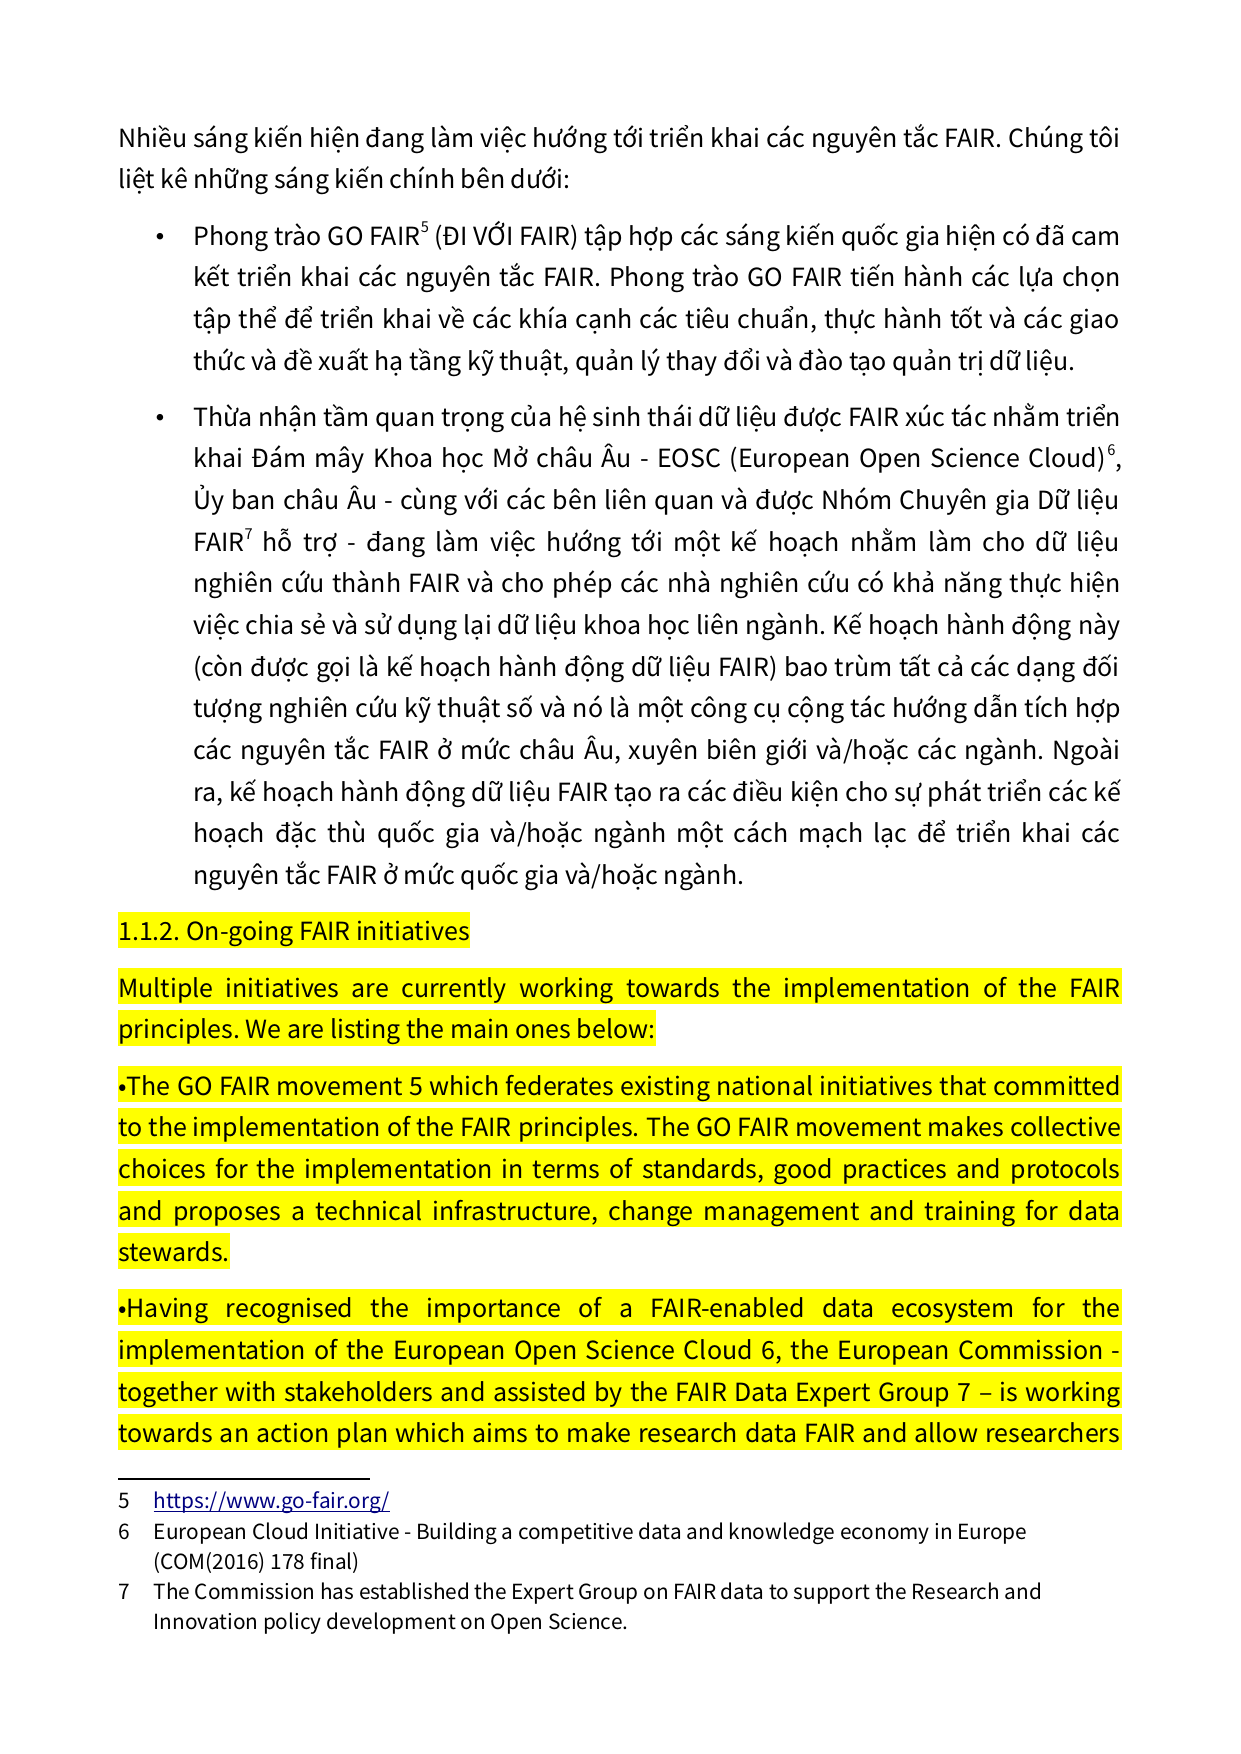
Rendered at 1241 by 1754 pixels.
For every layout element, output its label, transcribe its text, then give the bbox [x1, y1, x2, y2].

text •The GO FAIR movement 5 which federates existing national initiatives that committed to the implementation of the FAIR principles. The GO FAIR movement makes collective choices for the implementation in terms of standards, good practices and protocols and proposes a technical infrastructure, change management and training for data stewards. [118, 1066, 1122, 1269]
text •Having recognised the importance of a FAIR-enabled data ecosystem for the implementation of the European Open Science Cloud 6, the European Commission - together with stakeholders and assisted by the FAIR Data Expert Group 7 – is working towards an action plan which aims to make research data FAIR and allow researchers [118, 1289, 1122, 1450]
list The Commission has established the Expert Group on FAIR data to support the Research and Innovation policy development on Open Science. [118, 1575, 1122, 1636]
list Phong trào GO FAIR (ĐI VỚI FAIR) tập hợp các sáng kiến quốc gia hiện có đã cam kết triển khai các nguyên tắc FAIR. Phong trào GO FAIR tiến hành các lựa chọn tập thể để triển khai về các khía cạnh các tiêu chuẩn, thực hành tốt và các giao thức và đề xuất hạ tầng kỹ thuật, quản lý thay đổi và đào tạo quản trị dữ liệu. [156, 216, 1122, 377]
text Multiple initiatives are currently working towards the implementation of the FAIR principles. We are listing the main ones below: [118, 968, 1122, 1046]
list https://www.go-fair.org/ [118, 1485, 1122, 1515]
text 1.1.2. On-going FAIR initiatives [118, 912, 1122, 948]
list European Cloud Initiative - Building a competitive data and knowledge economy in Europe (COM(2016) 178 final) [118, 1515, 1122, 1575]
text Nhiều sáng kiến hiện đang làm việc hướng tới triển khai các nguyên tắc FAIR. Chúng tôi liệt kê những sáng kiến chính bên dưới: [118, 118, 1122, 196]
list Thừa nhận tầm quan trọng của hệ sinh thái dữ liệu được FAIR xúc tác nhằm triển khai Đám mây Khoa học Mở châu Âu - EOSC (European Open Science Cloud), Ủy ban châu Âu - cùng với các bên liên quan và được Nhóm Chuyên gia Dữ liệu FAIR hỗ trợ - đang làm việc hướng tới một kế hoạch nhằm làm cho dữ liệu nghiên cứu thành FAIR và cho phép các nhà nghiên cứu có khả năng thực hiện việc chia sẻ và sử dụng lại dữ liệu khoa học liên ngành. Kế hoạch hành động này (còn được gọi là kế hoạch hành động dữ liệu FAIR) bao trùm tất cả các dạng đối tượng nghiên cứu kỹ thuật số và nó là một công cụ cộng tác hướng dẫn tích hợp các nguyên tắc FAIR ở mức châu Âu, xuyên biên giới và/hoặc các ngành. Ngoài ra, kế hoạch hành động dữ liệu FAIR tạo ra các điều kiện cho sự phát triển các kế hoạch đặc thù quốc gia và/hoặc ngành một cách mạch lạc để triển khai các nguyên tắc FAIR ở mức quốc gia và/hoặc ngành. [156, 397, 1122, 892]
